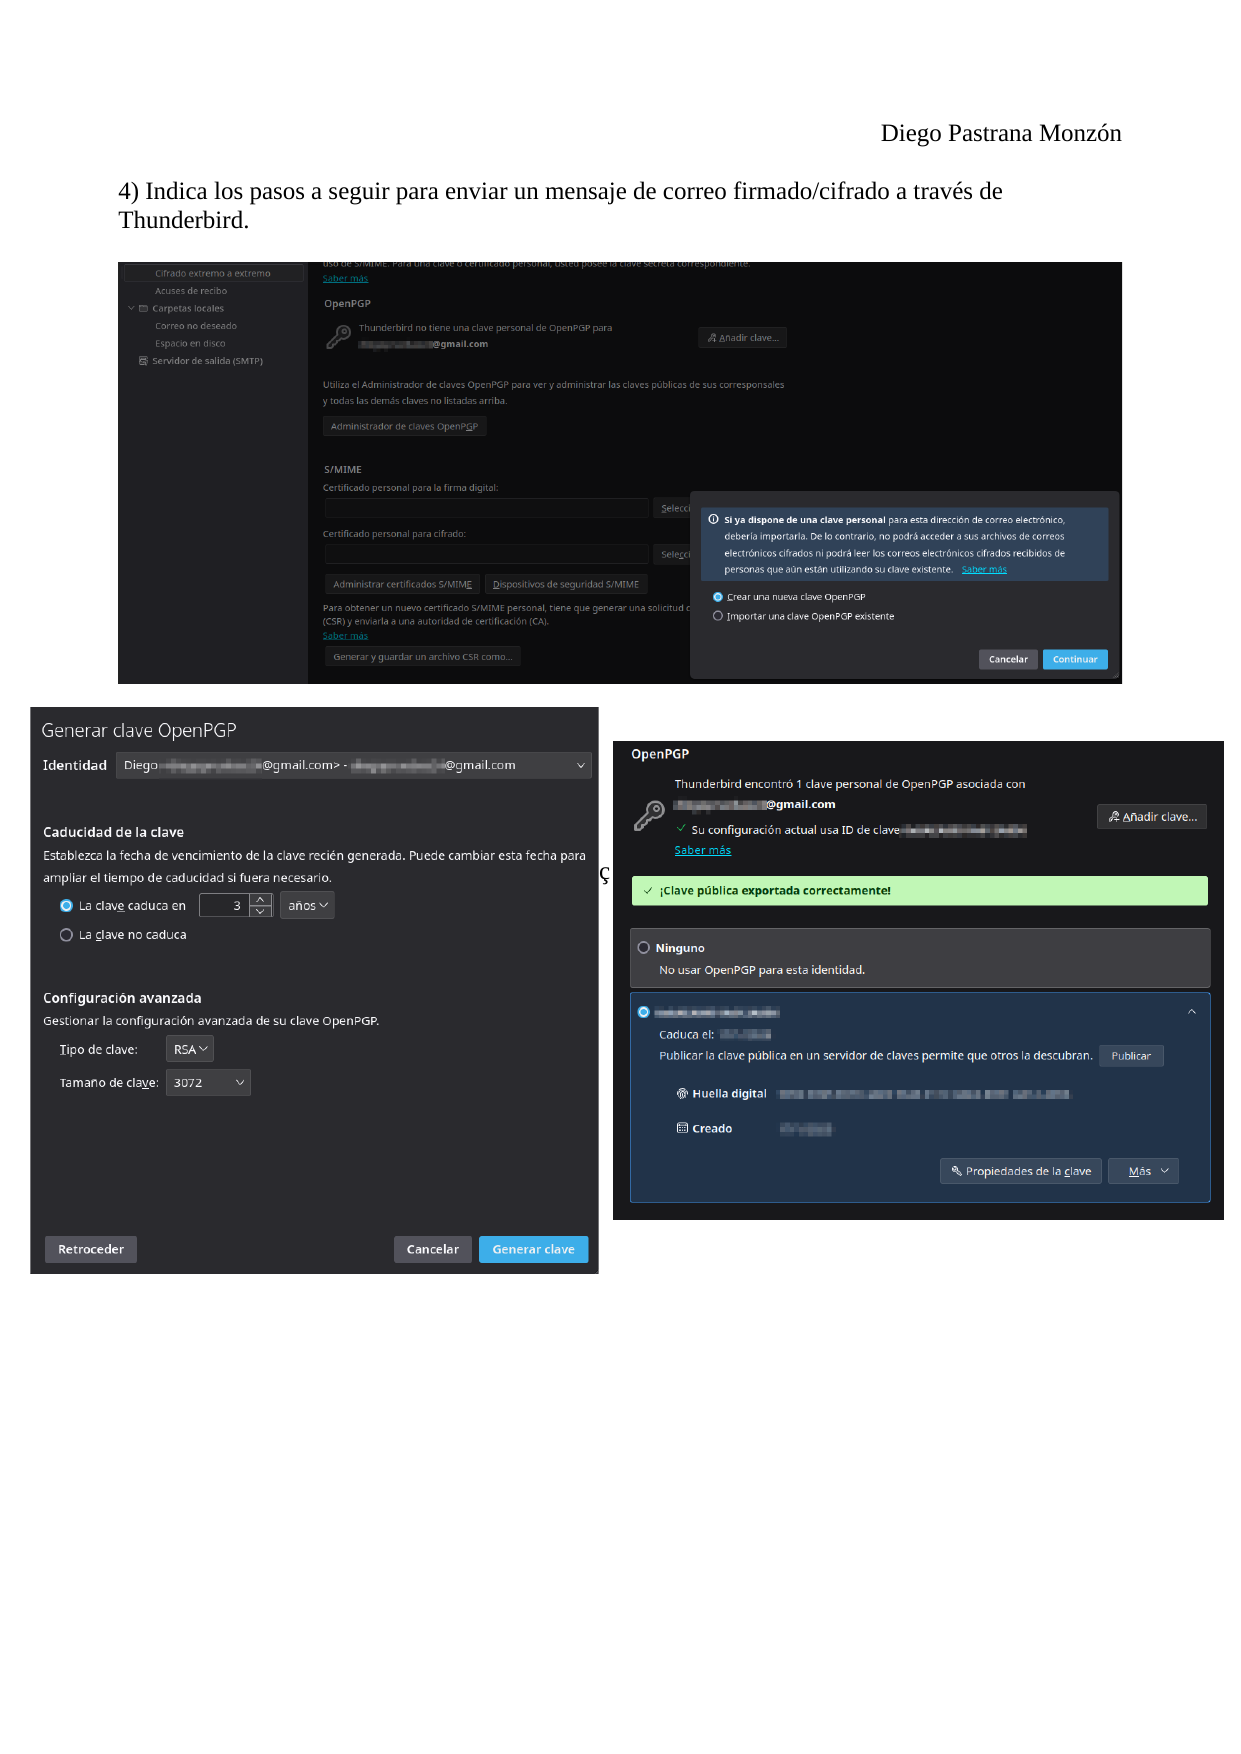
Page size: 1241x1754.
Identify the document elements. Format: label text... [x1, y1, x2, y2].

text 4) Indica los pasos a seguir para enviar un mensaje de correo firmado/cifrado a través de [118, 176, 1122, 205]
text ç [599, 856, 613, 885]
picture [30, 707, 599, 1274]
text Thunderbird. [118, 205, 1122, 234]
picture [118, 262, 1123, 684]
picture [613, 741, 1224, 1220]
